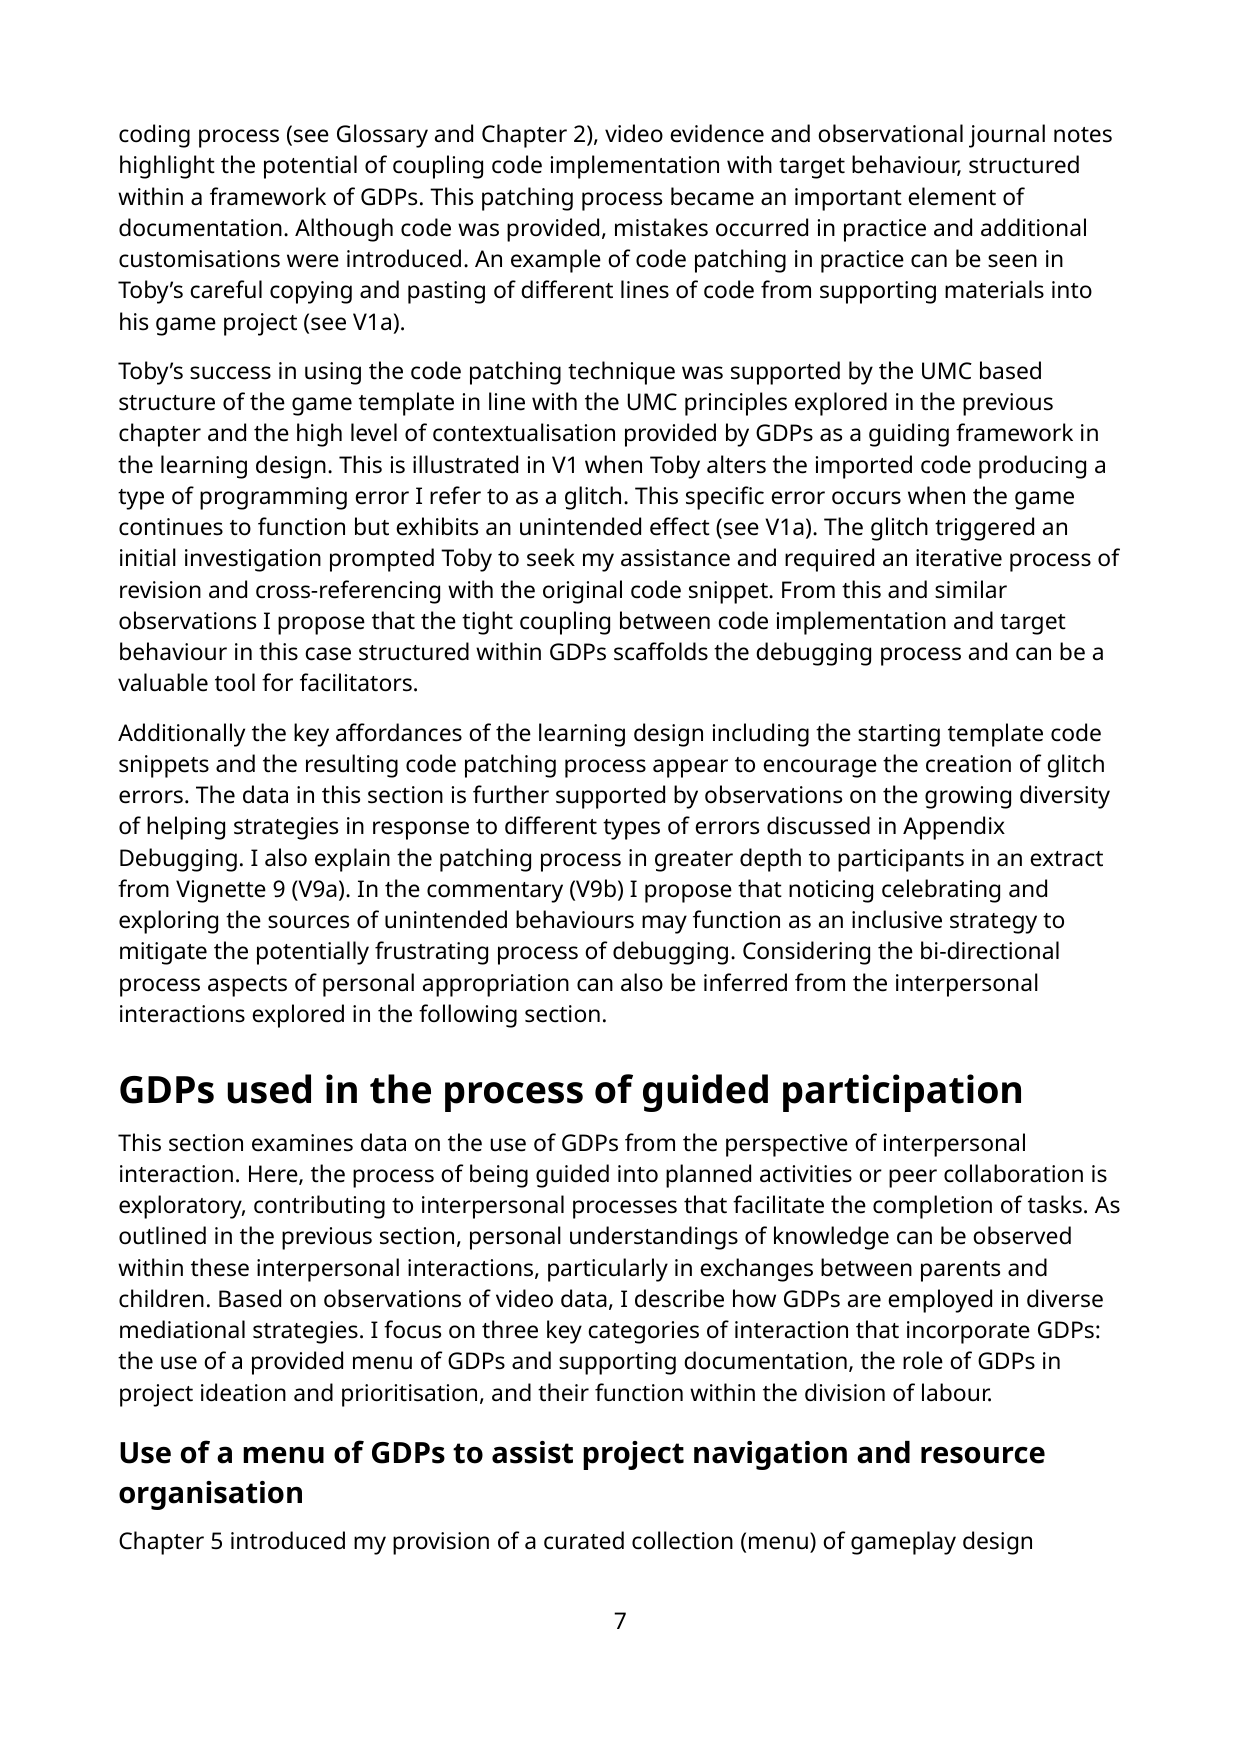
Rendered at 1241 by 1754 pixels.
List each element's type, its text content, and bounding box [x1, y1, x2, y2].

text Toby’s success in using the code patching technique was supported by the UMC based structure of the game template in line with the UMC principles explored in the previous chapter and the high level of contextualisation provided by GDPs as a guiding framework in the learning design. This is illustrated in V1 when Toby alters the imported code producing a type of programming error I refer to as a glitch. This specific error occurs when the game continues to function but exhibits an unintended effect (see V1a). The glitch triggered an initial investigation prompted Toby to seek my assistance and required an iterative process of revision and cross-referencing with the original code snippet. From this and similar observations I propose that the tight coupling between code implementation and target behaviour in this case structured within GDPs scaffolds the debugging process and can be a valuable tool for facilitators. [118, 355, 1122, 698]
text Chapter 5 introduced my provision of a curated collection (menu) of gameplay design [118, 1524, 1122, 1556]
subtitle GDPs used in the process of guided participation [118, 1063, 1122, 1114]
text Additionally the key affordances of the learning design including the starting template code snippets and the resulting code patching process appear to encourage the creation of glitch errors. The data in this section is further supported by observations on the growing diversity of helping strategies in response to different types of errors discussed in Appendix Debugging. I also explain the patching process in greater depth to participants in an extract from Vignette 9 (V9a). In the commentary (V9b) I propose that noticing celebrating and exploring the sources of unintended behaviours may function as an inclusive strategy to mitigate the potentially frustrating process of debugging. Considering the bi-directional process aspects of personal appropriation can also be inferred from the interpersonal interactions explored in the following section. [118, 716, 1122, 1029]
text coding process (see Glossary and Chapter 2), video evidence and observational journal notes highlight the potential of coupling code implementation with target behaviour, structured within a framework of GDPs. This patching process became an important element of documentation. Although code was provided, mistakes occurred in practice and additional customisations were introduced. An example of code patching in practice can be seen in Toby’s careful copying and pasting of different lines of code from supporting materials into his game project (see V1a). [118, 118, 1122, 337]
subtitle Use of a menu of GDPs to assist project navigation and resource organisation [118, 1433, 1122, 1512]
text This section examines data on the use of GDPs from the perspective of interpersonal interaction. Here, the process of being guided into planned activities or peer collaboration is exploratory, contributing to interpersonal processes that facilitate the completion of tasks. As outlined in the previous section, personal understandings of knowledge can be observed within these interpersonal interactions, particularly in exchanges between parents and children. Based on observations of video data, I describe how GDPs are employed in diverse mediational strategies. I focus on three key categories of interaction that incorporate GDPs: the use of a provided menu of GDPs and supporting documentation, the role of GDPs in project ideation and prioritisation, and their function within the division of labour. [118, 1126, 1122, 1408]
